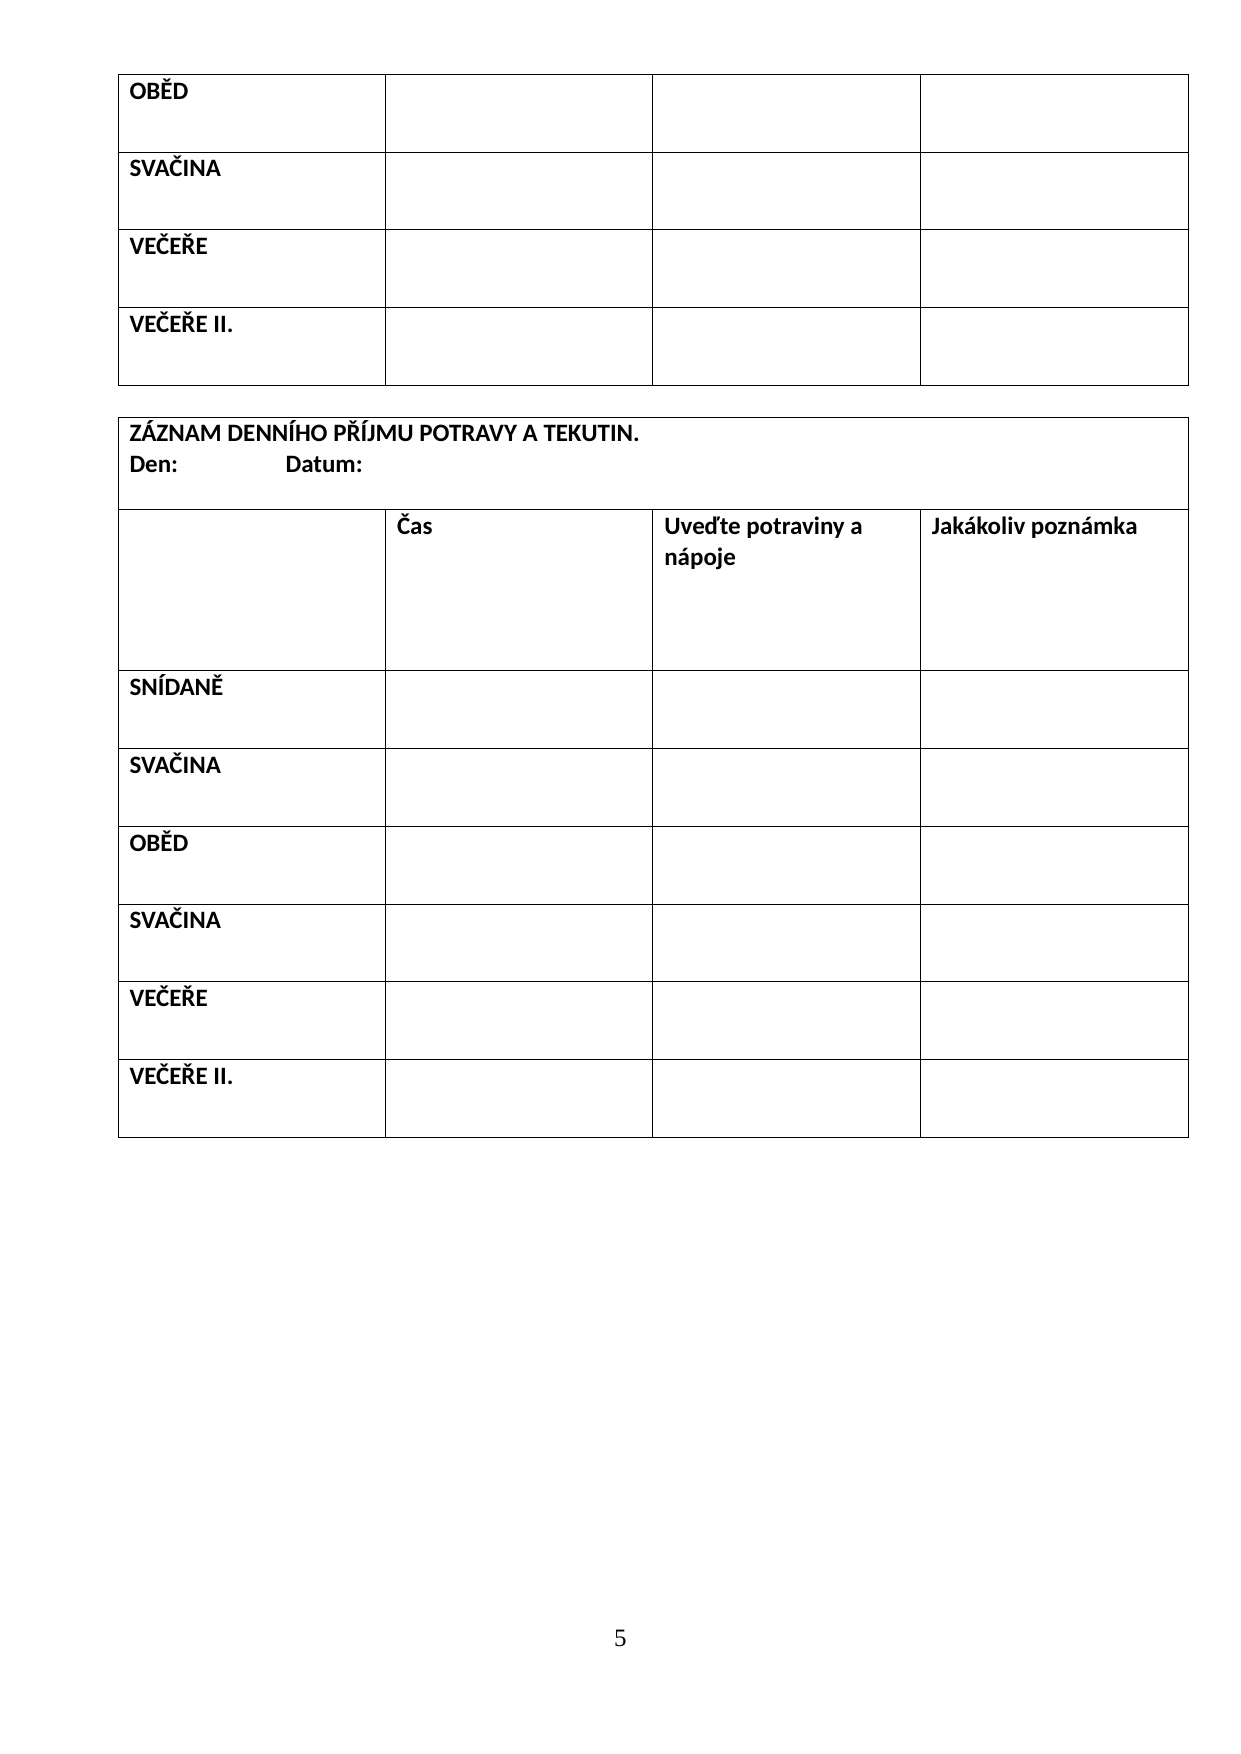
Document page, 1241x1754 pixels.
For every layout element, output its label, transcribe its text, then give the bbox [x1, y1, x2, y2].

table_cell [653, 1060, 920, 1137]
table_cell [921, 75, 1188, 152]
table_cell [653, 308, 920, 385]
table_cell [653, 230, 920, 307]
table_cell Čas [386, 510, 652, 670]
table_cell [921, 230, 1188, 307]
table_cell VEČEŘE [119, 230, 385, 307]
table_cell [386, 671, 652, 748]
table_cell SVAČINA [119, 905, 385, 981]
table_cell [386, 749, 652, 826]
table_cell [386, 75, 652, 152]
table_cell [386, 1060, 652, 1137]
table_cell [119, 510, 385, 670]
table_cell [386, 982, 652, 1059]
table_cell [386, 308, 652, 385]
table_cell [653, 827, 920, 903]
table_cell VEČEŘE [119, 982, 385, 1059]
table_cell Jakákoliv poznámka [921, 510, 1188, 670]
table_cell [653, 153, 920, 229]
table_cell [386, 905, 652, 981]
table_cell OBĚD [119, 827, 385, 903]
table_cell [653, 982, 920, 1059]
table_cell [386, 230, 652, 307]
table_cell [921, 153, 1188, 229]
table_cell [921, 308, 1188, 385]
table_cell VEČEŘE II. [119, 1060, 385, 1137]
table_cell SVAČINA [119, 153, 385, 229]
table_cell [653, 905, 920, 981]
table_cell [921, 982, 1188, 1059]
table_cell OBĚD [119, 75, 385, 152]
table_cell [386, 153, 652, 229]
table_cell [653, 75, 920, 152]
table_cell [921, 905, 1188, 981]
table_cell [653, 749, 920, 826]
table_cell [921, 1060, 1188, 1137]
table_cell [921, 671, 1188, 748]
table_cell [386, 827, 652, 903]
table_header ZÁZNAM DENNÍHO PŘÍJMU POTRAVY A TEKUTIN. Den: Datum: [119, 418, 1188, 509]
table_cell [921, 827, 1188, 903]
table_cell Uveďte potraviny a nápoje [653, 510, 920, 670]
table_cell [653, 671, 920, 748]
table_cell SNÍDANĚ [119, 671, 385, 748]
table_cell VEČEŘE II. [119, 308, 385, 385]
table_cell [921, 749, 1188, 826]
table_cell SVAČINA [119, 749, 385, 826]
